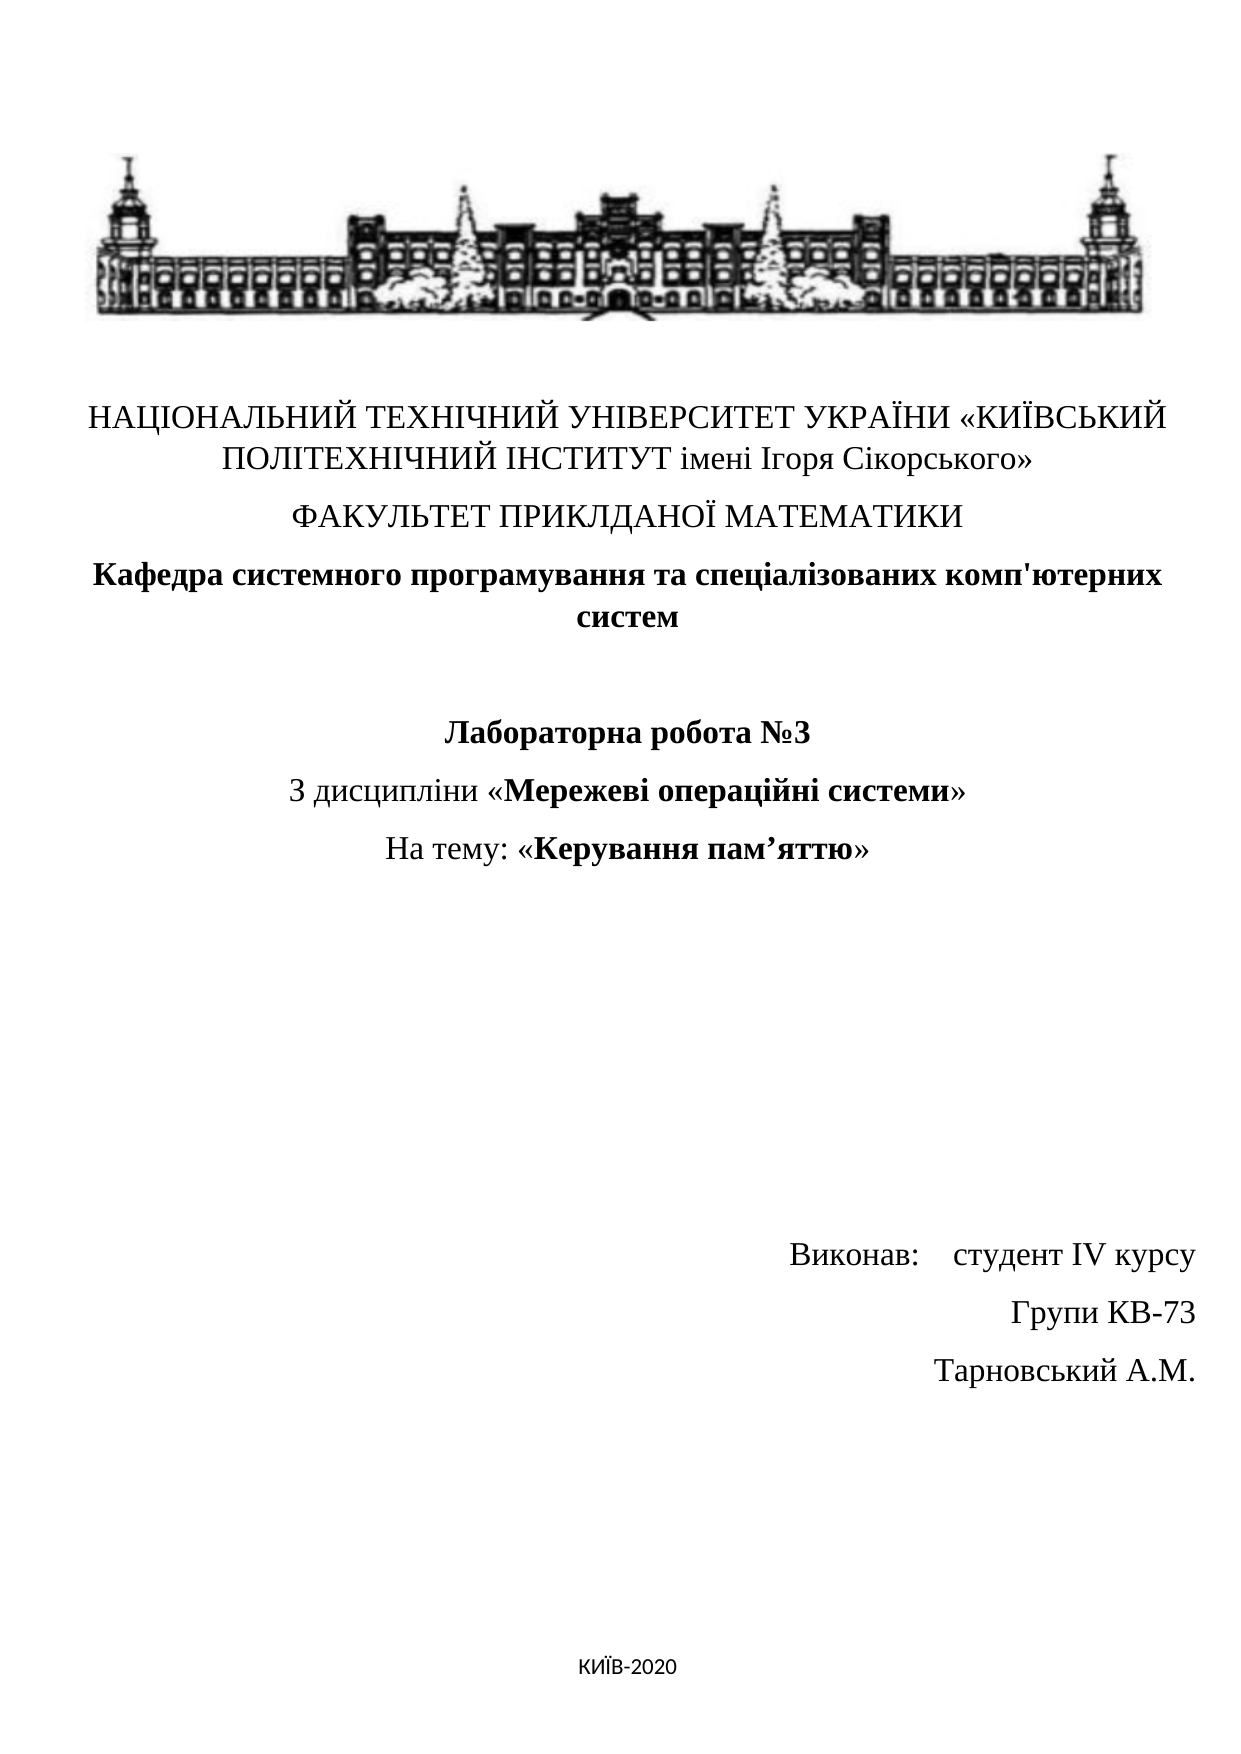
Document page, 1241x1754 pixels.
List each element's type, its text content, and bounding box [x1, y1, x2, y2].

text Кафедра системного програмування та спеціалізованих комп'ютерних систем [59, 554, 1196, 634]
text Тарновський А.М. [59, 1350, 1196, 1388]
text ФАКУЛЬТЕТ ПРИКЛДАНОЇ МАТЕМАТИКИ [59, 496, 1196, 535]
text НАЦІОНАЛЬНИЙ ТЕХНІЧНИЙ УНІВЕРСИТЕТ УКРАЇНИ «КИЇВСЬКИЙ ПОЛІТЕХНІЧНИЙ ІНСТИТУТ імені Ігоря Сікорського» [59, 397, 1196, 477]
text На тему: «Керування памʼяттю» [59, 828, 1196, 866]
text З дисципліни «Мережеві операційні системи» [59, 770, 1196, 808]
picture [59, 118, 1186, 332]
text Групи КВ-73 [59, 1292, 1196, 1330]
text Виконав: студент IV курсу [59, 1234, 1196, 1272]
text Лабораторна робота №3 [59, 712, 1196, 750]
